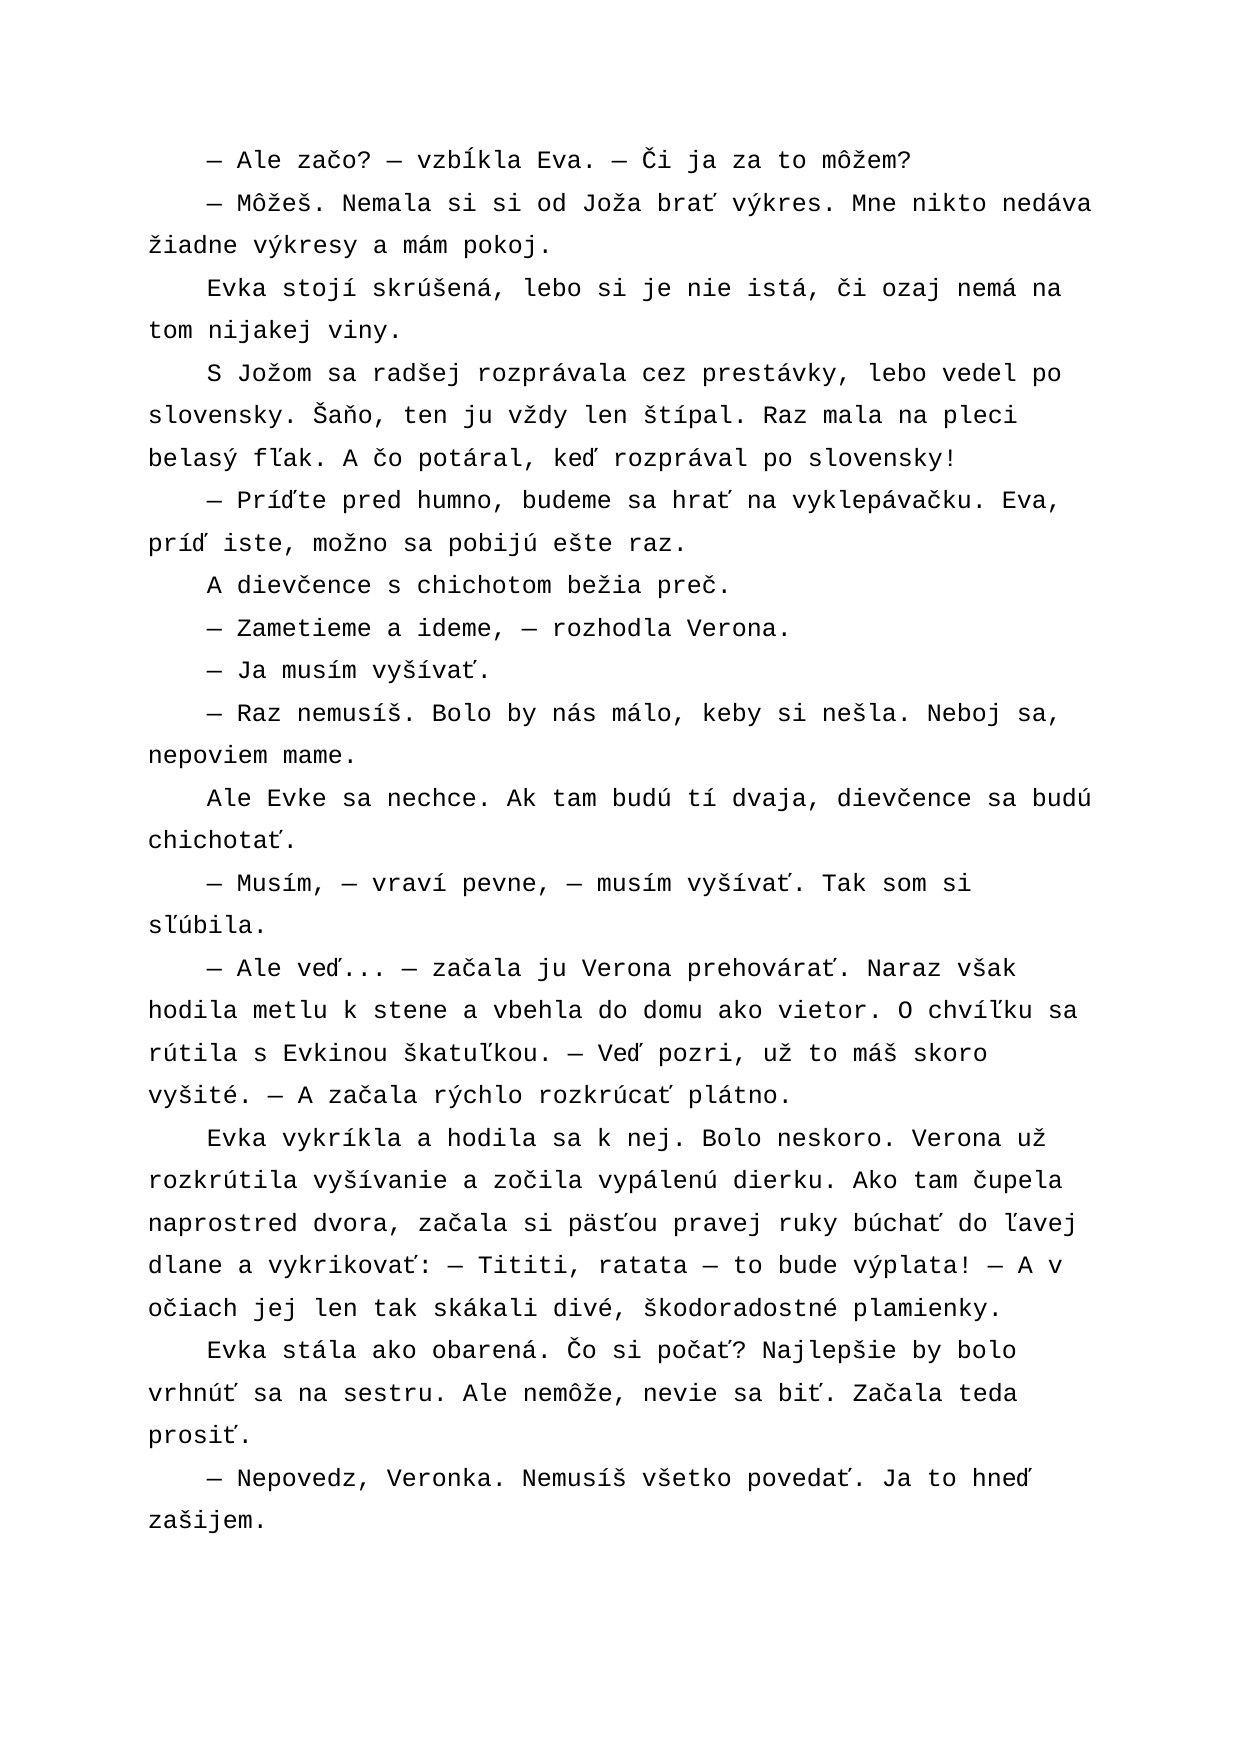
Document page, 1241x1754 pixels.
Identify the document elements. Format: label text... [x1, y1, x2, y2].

text — Zametieme a ideme, — rozhodla Verona. [148, 615, 1093, 643]
text Evka vykríkla a hodila sa k nej. Bolo neskoro. Verona už rozkrútila vyšívanie a zočila vypálenú dierku. Ako tam čupela naprostred dvora, začala si päsťou pravej ruky búchať do ľavej dlane a vykrikovať: — Tititi, ratata — to bude výplata! — A v očiach jej len tak skákali divé, škodoradostné plamienky. [148, 1125, 1093, 1323]
text — Raz nemusíš. Bolo by nás málo, keby si nešla. Neboj sa, nepoviem mame. [148, 700, 1093, 771]
text — Ja musím vyšívať. [148, 658, 1093, 686]
text S Jožom sa radšej rozprávala cez prestávky, lebo vedel po slovensky. Šaňo, ten ju vždy len štípal. Raz mala na pleci belasý fľak. A čo potáral, keď rozprával po slovensky! [148, 360, 1093, 473]
text — Ale veď... — začala ju Verona prehovárať. Naraz však hodila metlu k stene a vbehla do domu ako vietor. O chvíľku sa rútila s Evkinou škatuľkou. — Veď pozri, už to máš skoro vyšité. — A začala rýchlo rozkrúcať plátno. [148, 955, 1093, 1111]
text Evka stála ako obarená. Čo si počať? Najlepšie by bolo vrhnúť sa na sestru. Ale nemôže, nevie sa biť. Začala teda prosiť. [148, 1338, 1093, 1451]
text — Musím, — vraví pevne, — musím vyšívať. Tak som si sľúbila. [148, 870, 1093, 941]
text — Môžeš. Nemala si si od Joža brať výkres. Mne nikto nedáva žiadne výkresy a mám pokoj. [148, 190, 1093, 261]
text A dievčence s chichotom bežia preč. [148, 573, 1093, 601]
text — Nepovedz, Veronka. Nemusíš všetko povedať. Ja to hneď zašijem. [148, 1465, 1093, 1536]
text Ale Evke sa nechce. Ak tam budú tí dvaja, dievčence sa budú chichotať. [148, 785, 1093, 856]
text — Príďte pred humno, budeme sa hrať na vyklepávačku. Eva, príď iste, možno sa pobijú ešte raz. [148, 488, 1093, 558]
text Evka stojí skrúšená, lebo si je nie istá, či ozaj nemá na tom nijakej viny. [148, 275, 1093, 346]
text — Ale začo? — vzbĺkla Eva. — Či ja za to môžem? [148, 148, 1093, 176]
